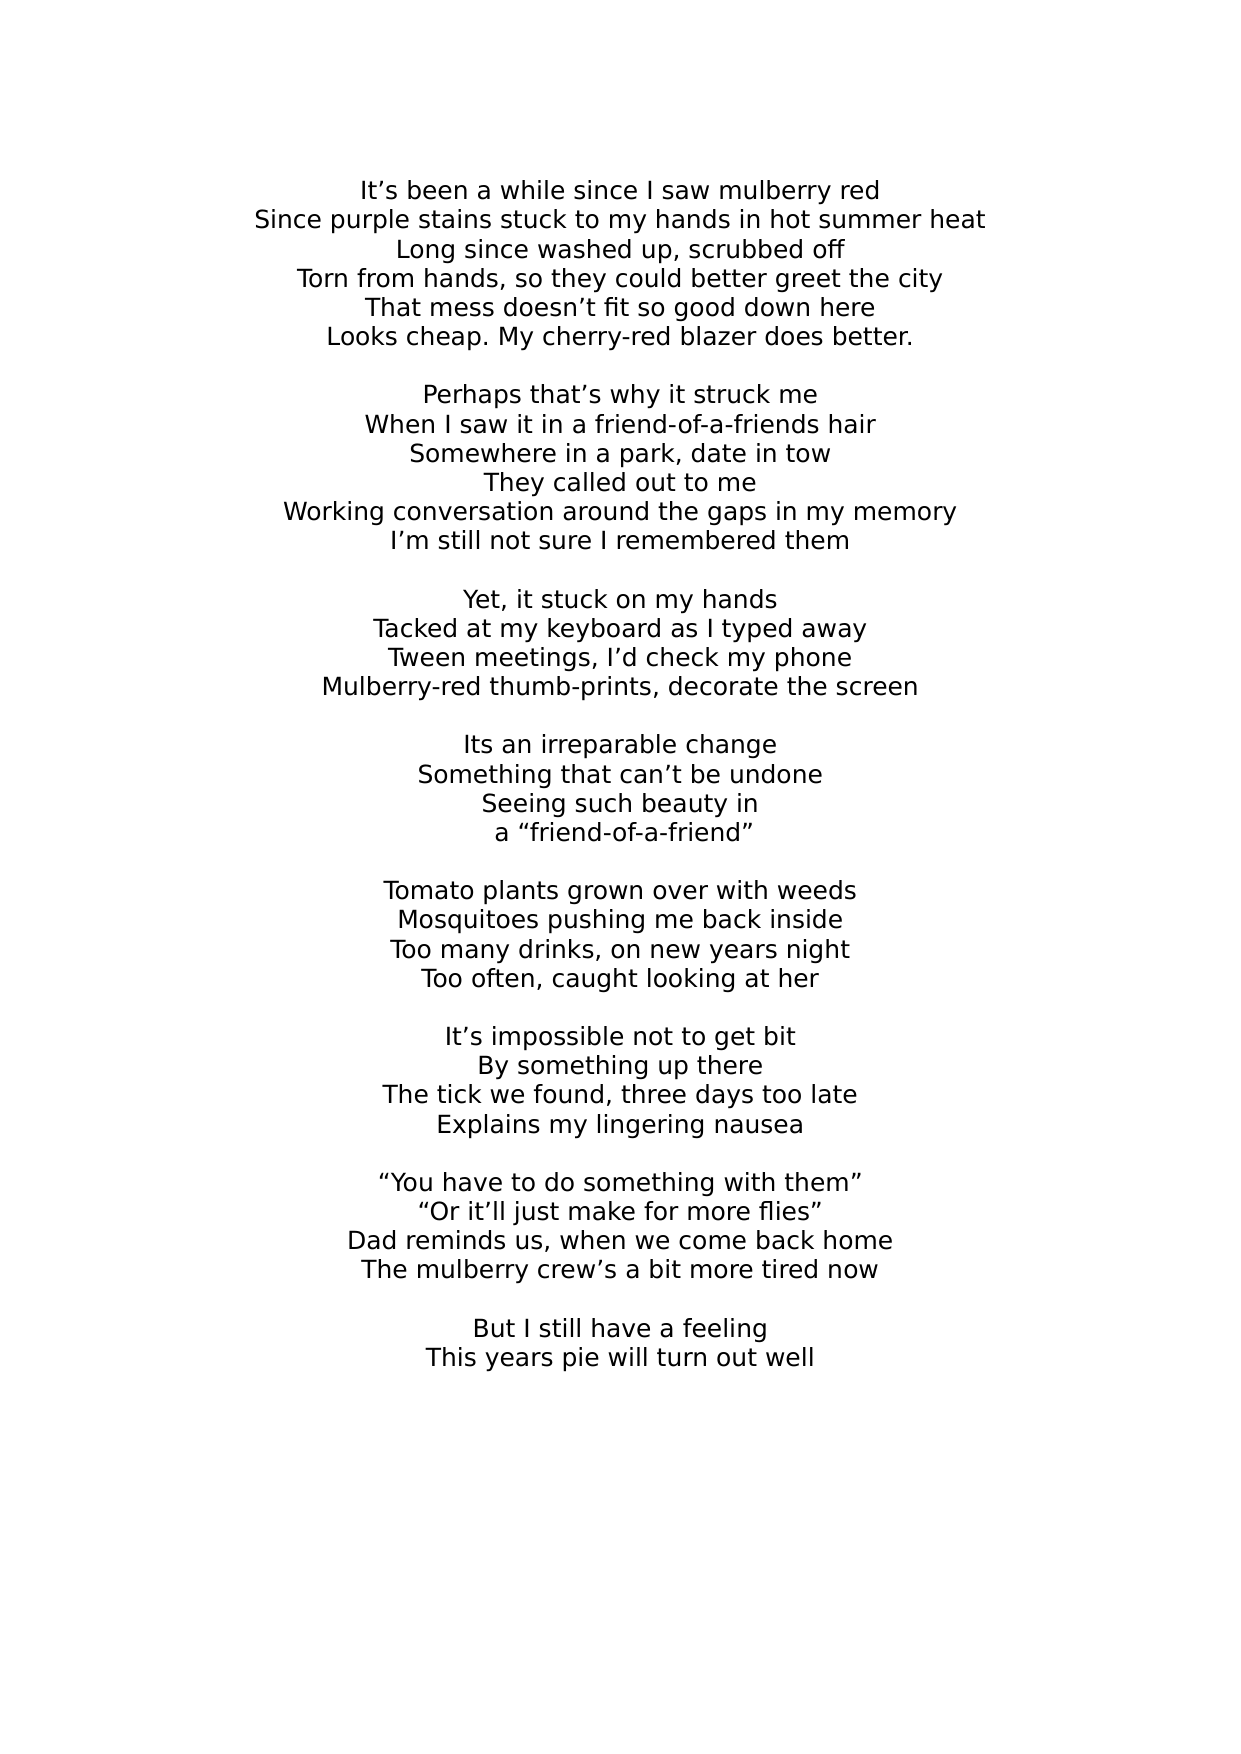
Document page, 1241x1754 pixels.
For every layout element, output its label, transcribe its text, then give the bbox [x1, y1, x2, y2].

text This years pie will turn out well [118, 1343, 1122, 1372]
text a “friend-of-a-friend” [118, 818, 1122, 847]
text Tomato plants grown over with weeds [118, 847, 1122, 906]
text That mess doesn’t fit so good down here [118, 293, 1122, 322]
text I’m still not sure I remembered them [118, 526, 1122, 556]
text “Or it’ll just make for more flies” [118, 1197, 1122, 1226]
text Looks cheap. My cherry-red blazer does better. [118, 322, 1122, 351]
text Explains my lingering nausea [118, 1110, 1122, 1139]
text By something up there [118, 1051, 1122, 1081]
text Perhaps that’s why it struck me [118, 381, 1122, 410]
text Torn from hands, so they could better greet the city [118, 264, 1122, 293]
text But I still have a feeling [118, 1314, 1122, 1343]
text Mosquitoes pushing me back inside Too many drinks, on new years night Too often, caught looking at her [118, 906, 1122, 993]
text Working conversation around the gaps in my memory [118, 497, 1122, 526]
text When I saw it in a friend-of-a-friends hair [118, 410, 1122, 439]
text Somewhere in a park, date in tow [118, 439, 1122, 468]
text Tacked at my keyboard as I typed away [118, 614, 1122, 643]
text The tick we found, three days too late [118, 1081, 1122, 1110]
text Yet, it stuck on my hands [118, 585, 1122, 614]
text Mulberry-red thumb-prints, decorate the screen [118, 672, 1122, 701]
text They called out to me [118, 468, 1122, 497]
text The mulberry crew’s a bit more tired now [118, 1256, 1122, 1285]
text It’s impossible not to get bit [118, 1022, 1122, 1051]
text Tween meetings, I’d check my phone [118, 643, 1122, 672]
text Long since washed up, scrubbed off [118, 235, 1122, 264]
text Since purple stains stuck to my hands in hot summer heat [118, 206, 1122, 235]
text “You have to do something with them” [118, 1168, 1122, 1197]
text Its an irreparable change Something that can’t be undone Seeing such beauty in [118, 731, 1122, 818]
text It’s been a while since I saw mulberry red [118, 176, 1122, 206]
text Dad reminds us, when we come back home [118, 1226, 1122, 1256]
